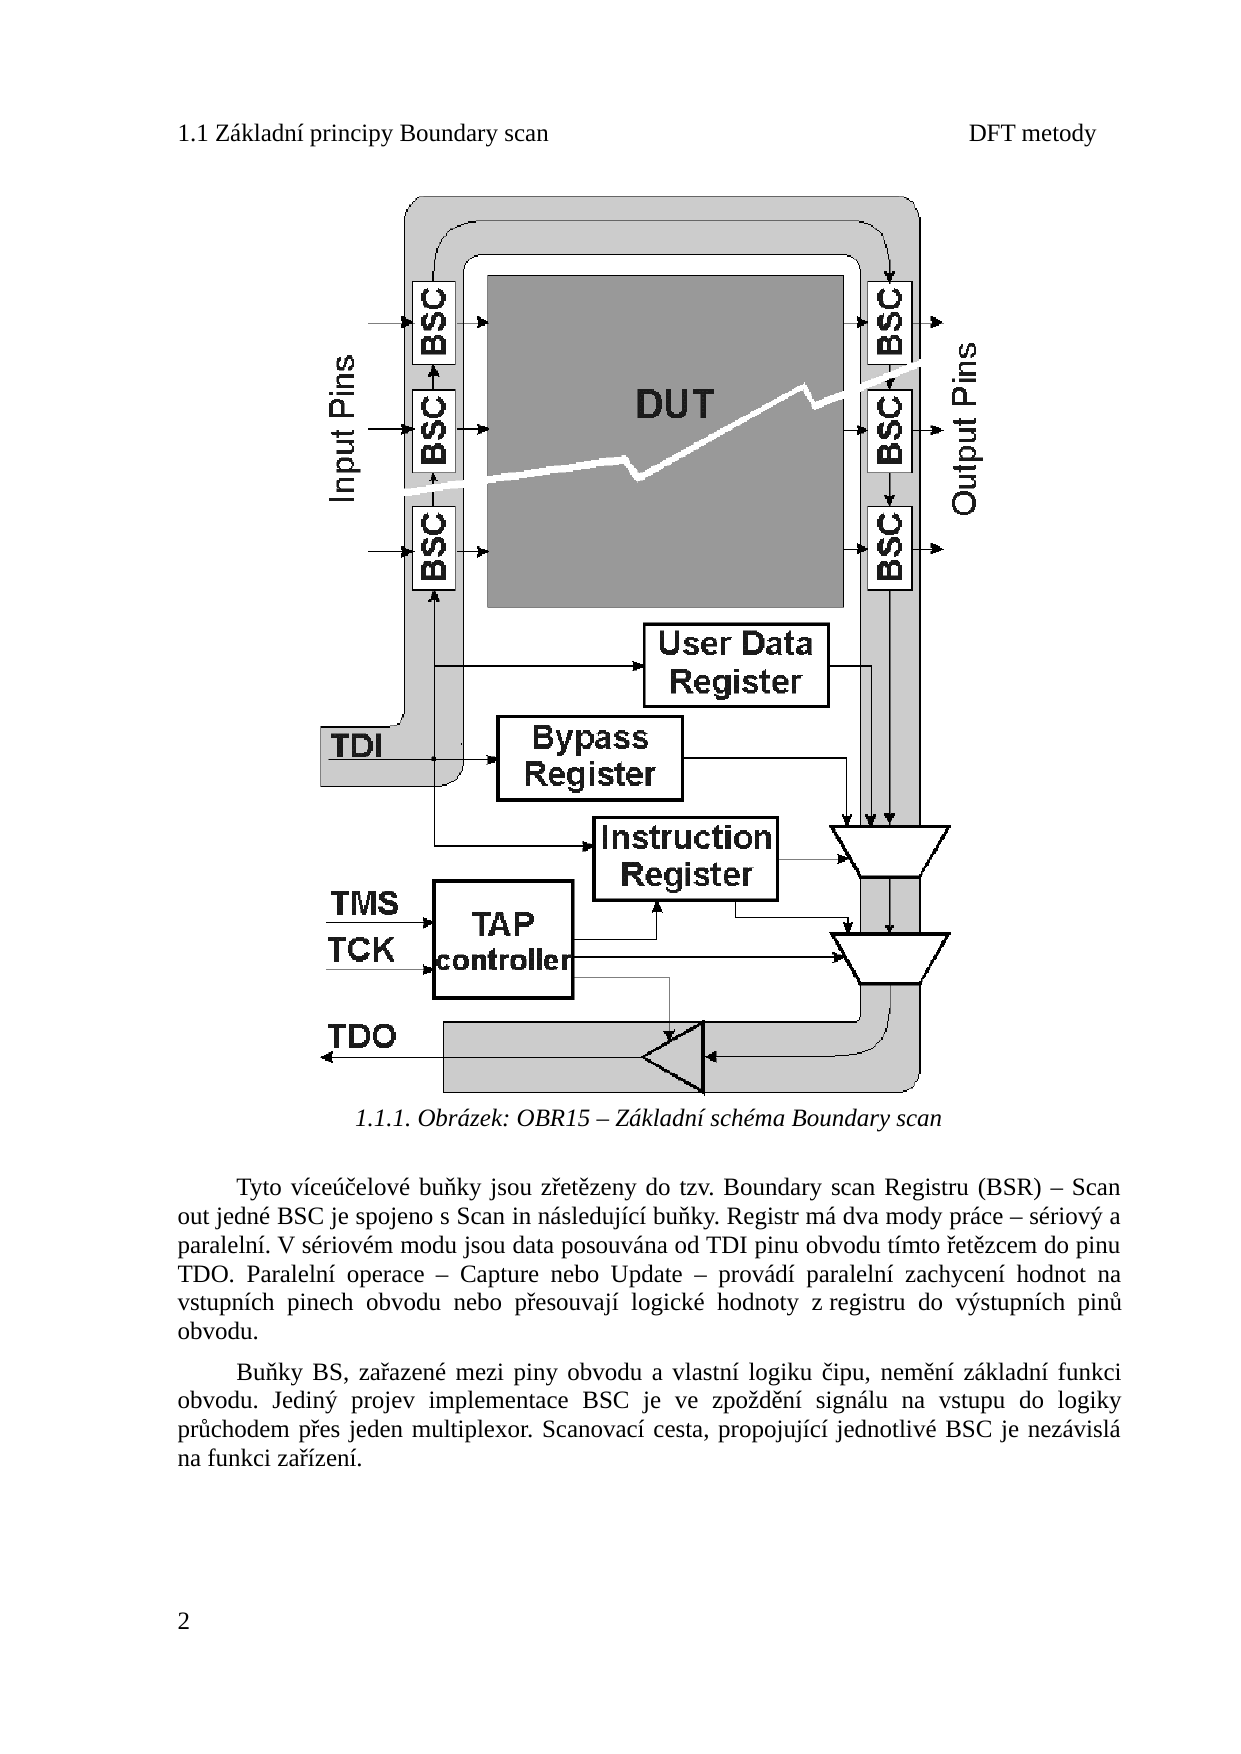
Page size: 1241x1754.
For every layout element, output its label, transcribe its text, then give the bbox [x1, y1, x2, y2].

text Buňky BS, zařazené mezi piny obvodu a vlastní logiku čipu, nemění základní funkci obvodu. Jediný projev implementace BSC je ve zpoždění signálu na vstupu do logiky průchodem přes jeden multiplexor. Scanovací cesta, propojující jednotlivé BSC je nezávislá na funkci zařízení. [177, 1357, 1122, 1472]
text Tyto víceúčelové buňky jsou zřetězeny do tzv. Boundary scan Registru (BSR) – Scan out jedné BSC je spojeno s Scan in následující buňky. Registr má dva mody práce – sériový a paralelní. V sériovém modu jsou data posouvána od TDI pinu obvodu tímto řetězcem do pinu TDO. Paralelní operace – Capture nebo Update – provádí paralelní zachycení hodnot na vstupních pinech obvodu nebo přesouvají logické hodnoty z registru do výstupních pinů obvodu. [177, 1172, 1122, 1345]
text 1.1.1. Obrázek: OBR15 – Základní schéma Boundary scan [314, 1104, 986, 1132]
picture [313, 189, 986, 1104]
